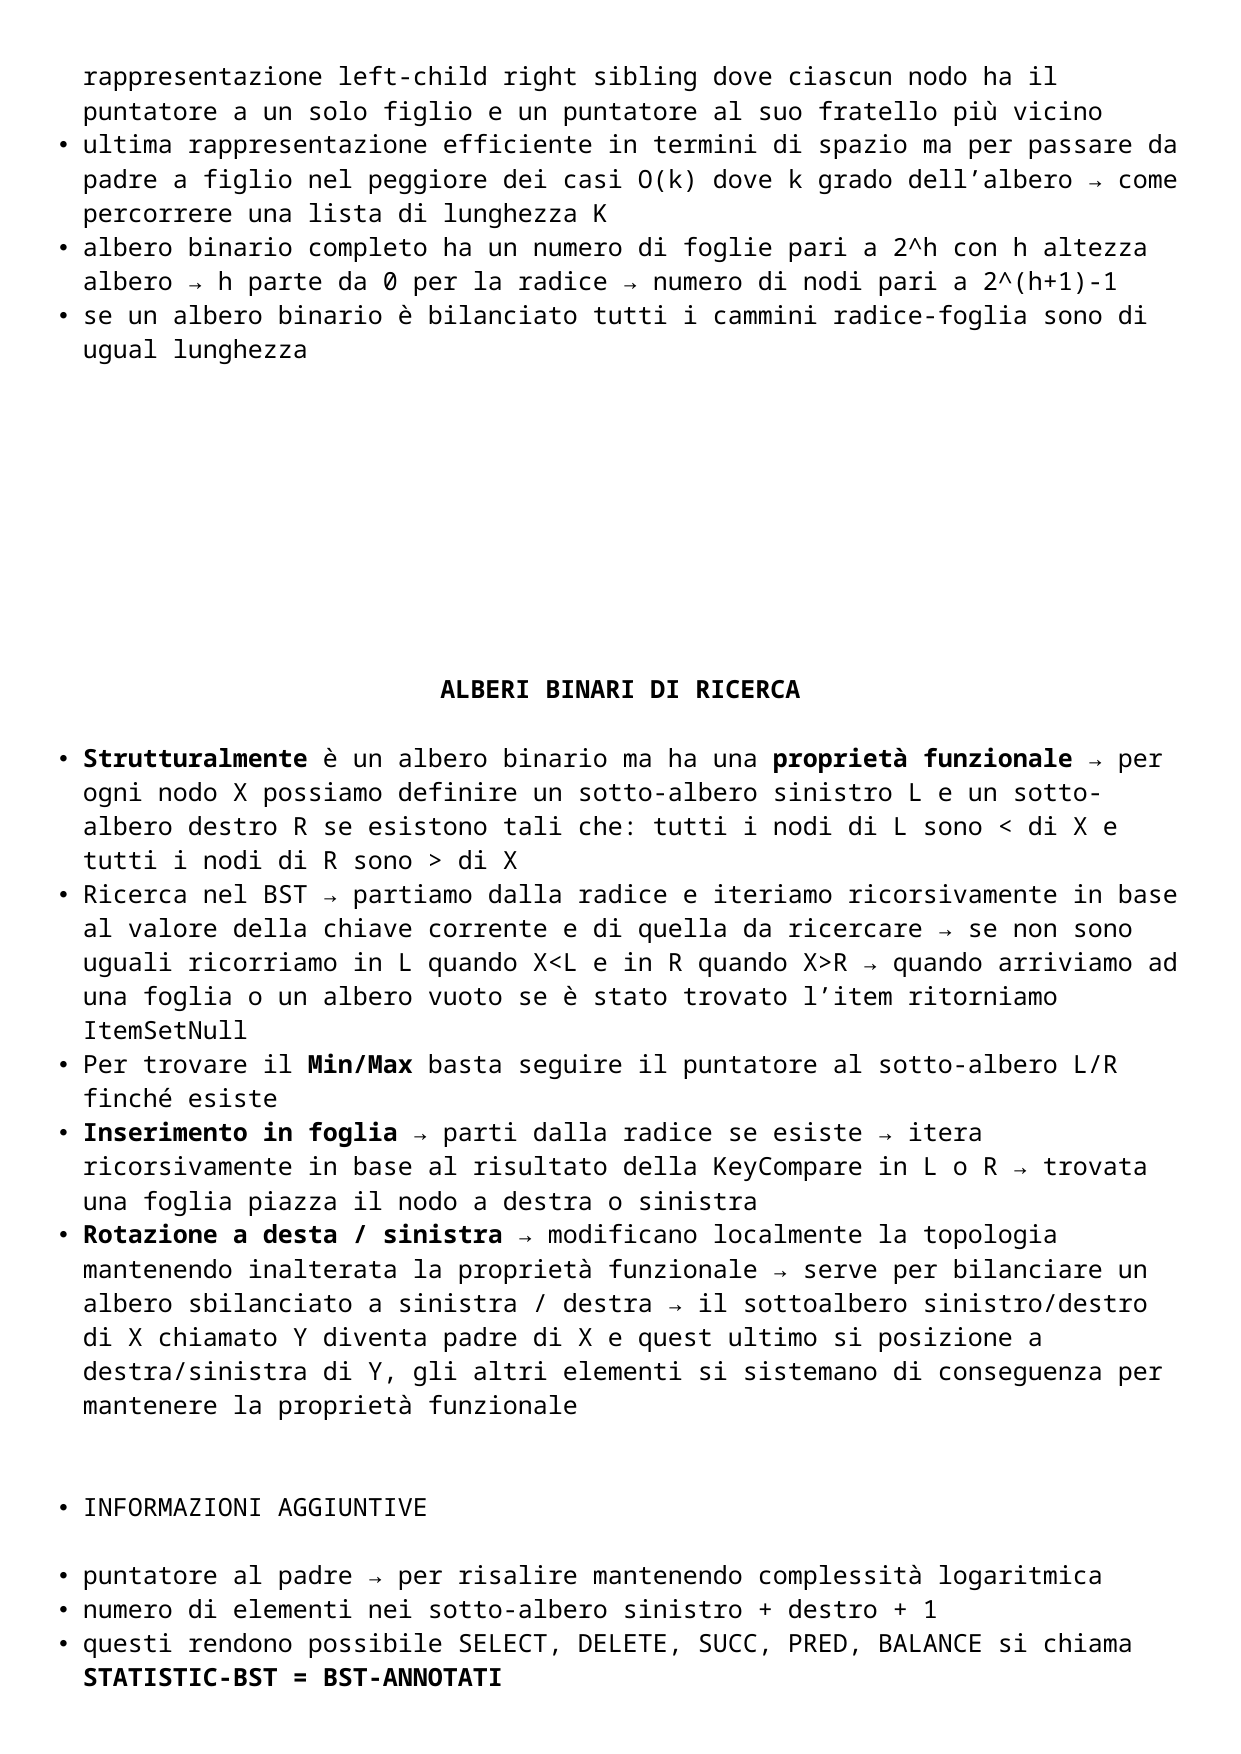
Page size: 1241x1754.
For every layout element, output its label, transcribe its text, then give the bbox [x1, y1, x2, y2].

list Strutturalmente è un albero binario ma ha una proprietà funzionale → per ogni nodo X possiamo definire un sotto-albero sinistro L e un sotto-albero destro R se esistono tali che: tutti i nodi di L sono < di X e tutti i nodi di R sono > di X [59, 740, 1181, 877]
list numero di elementi nei sotto-albero sinistro + destro + 1 [59, 1592, 1181, 1626]
list Per trovare il Min/Max basta seguire il puntatore al sotto-albero L/R finché esiste [59, 1047, 1181, 1115]
list ultima rappresentazione efficiente in termini di spazio ma per passare da padre a figlio nel peggiore dei casi O(k) dove k grado dell’albero → come percorrere una lista di lunghezza K [59, 127, 1181, 229]
list puntatore al padre → per risalire mantenendo complessità logaritmica [59, 1558, 1181, 1592]
list questi rendono possibile SELECT, DELETE, SUCC, PRED, BALANCE si chiama STATISTIC-BST = BST-ANNOTATI [59, 1626, 1181, 1694]
list Ricerca nel BST → partiamo dalla radice e iteriamo ricorsivamente in base al valore della chiave corrente e di quella da ricercare → se non sono uguali ricorriamo in L quando X<L e in R quando X>R → quando arriviamo ad una foglia o un albero vuoto se è stato trovato l’item ritorniamo ItemSetNull [59, 877, 1181, 1047]
list Rotazione a desta / sinistra → modificano localmente la topologia mantenendo inalterata la proprietà funzionale → serve per bilanciare un albero sbilanciato a sinistra / destra → il sottoalbero sinistro/destro di X chiamato Y diventa padre di X e quest ultimo si posizione a destra/sinistra di Y, gli altri elementi si sistemano di conseguenza per mantenere la proprietà funzionale [59, 1217, 1181, 1422]
list rappresentazione left-child right sibling dove ciascun nodo ha il puntatore a un solo figlio e un puntatore al suo fratello più vicino [59, 59, 1181, 127]
list Inserimento in foglia → parti dalla radice se esiste → itera ricorsivamente in base al risultato della KeyCompare in L o R → trovata una foglia piazza il nodo a destra o sinistra [59, 1115, 1181, 1217]
list INFORMAZIONI AGGIUNTIVE [59, 1490, 1181, 1524]
text ALBERI BINARI DI RICERCA [59, 672, 1181, 706]
list se un albero binario è bilanciato tutti i cammini radice-foglia sono di ugual lunghezza [59, 297, 1181, 366]
list albero binario completo ha un numero di foglie pari a 2^h con h altezza albero → h parte da 0 per la radice → numero di nodi pari a 2^(h+1)-1 [59, 229, 1181, 297]
